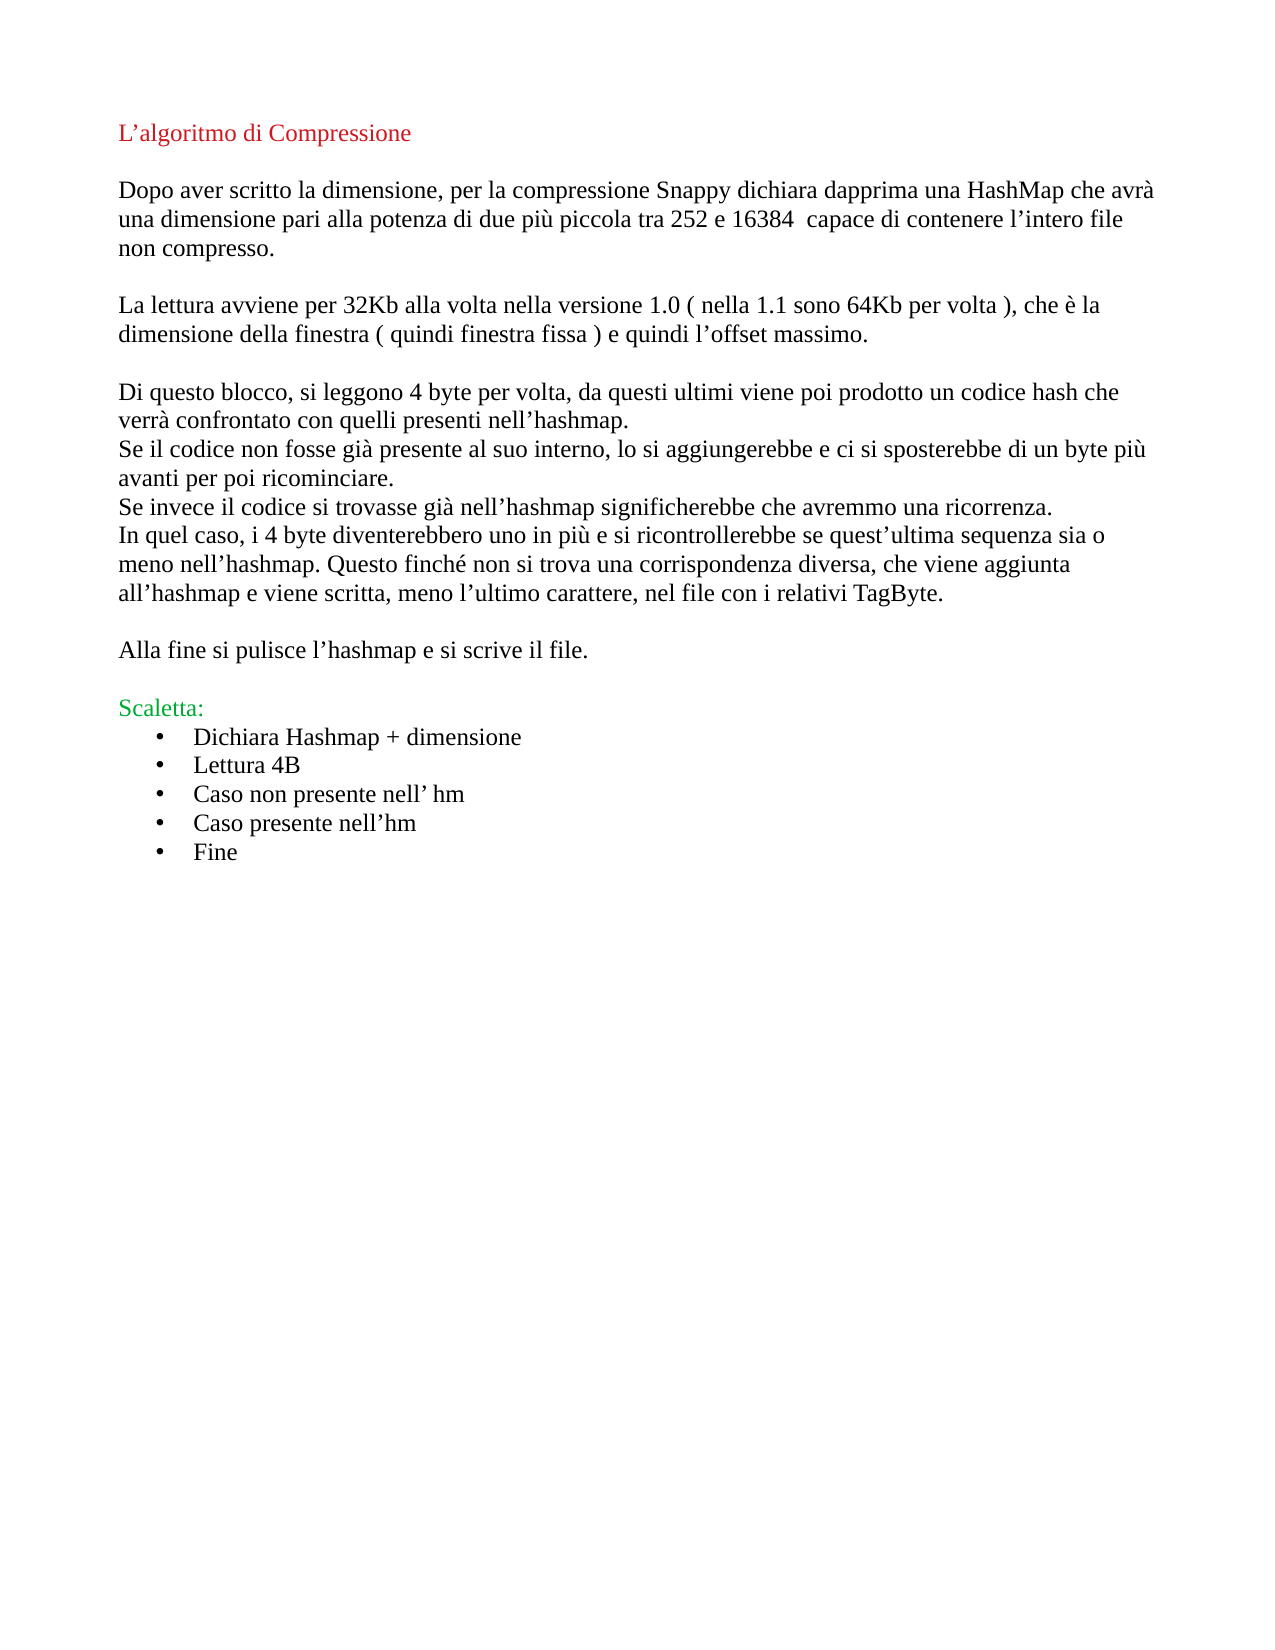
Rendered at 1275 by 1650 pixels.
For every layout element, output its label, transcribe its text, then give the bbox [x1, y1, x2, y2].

list Lettura 4B [156, 751, 1157, 779]
text L’algoritmo di Compressione [118, 118, 1157, 147]
text Se il codice non fosse già presente al suo interno, lo si aggiungerebbe e ci si sposterebbe di un byte più avanti per poi ricominciare. [118, 434, 1157, 492]
text Se invece il codice si trovasse già nell’hashmap significherebbe che avremmo una ricorrenza. [118, 492, 1157, 521]
text In quel caso, i 4 byte diventerebbero uno in più e si ricontrollerebbe se quest’ultima sequenza sia o meno nell’hashmap. Questo finché non si trova una corrispondenza diversa, che viene aggiunta all’hashmap e viene scritta, meno l’ultimo carattere, nel file con i relativi TagByte. [118, 521, 1157, 607]
text La lettura avviene per 32Kb alla volta nella versione 1.0 ( nella 1.1 sono 64Kb per volta ), che è la dimensione della finestra ( quindi finestra fissa ) e quindi l’offset massimo. [118, 291, 1157, 348]
text Dopo aver scritto la dimensione, per la compressione Snappy dichiara dapprima una HashMap che avrà una dimensione pari alla potenza di due più piccola tra 252 e 16384 capace di contenere l’intero file non compresso. [118, 176, 1157, 262]
list Fine [156, 837, 1157, 866]
text Scaletta: [118, 693, 1157, 722]
text Di questo blocco, si leggono 4 byte per volta, da questi ultimi viene poi prodotto un codice hash che verrà confrontato con quelli presenti nell’hashmap. [118, 377, 1157, 434]
list Dichiara Hashmap + dimensione [156, 722, 1157, 751]
text Alla fine si pulisce l’hashmap e si scrive il file. [118, 636, 1157, 664]
list Caso presente nell’hm [156, 808, 1157, 837]
list Caso non presente nell’ hm [156, 779, 1157, 808]
